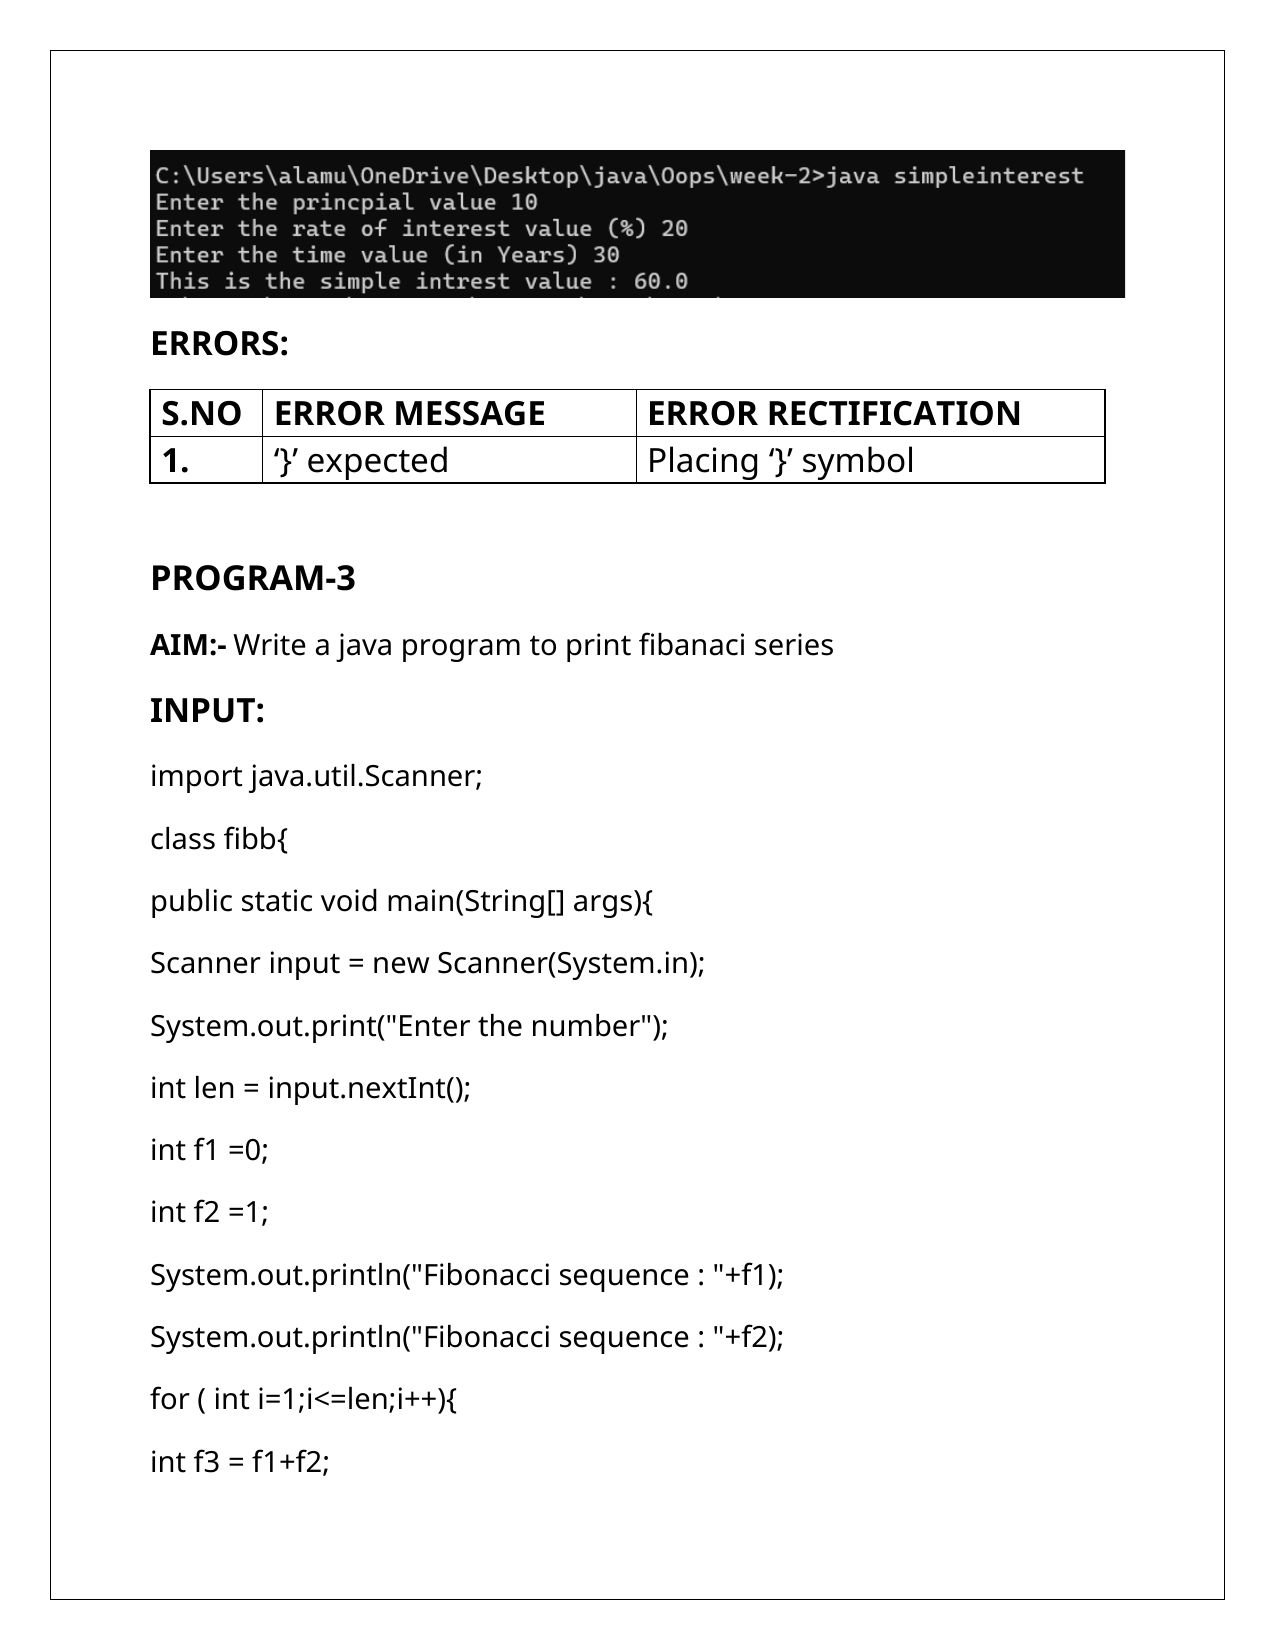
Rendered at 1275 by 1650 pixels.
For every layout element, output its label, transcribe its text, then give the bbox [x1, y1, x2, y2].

text class fibb{ [150, 818, 1125, 858]
text public static void main(String[] args){ [150, 880, 1125, 920]
text ERRORS: [150, 320, 1125, 365]
text System.out.println("Fibonacci sequence : "+f1); [150, 1254, 1125, 1294]
table_header ERROR RECTIFICATION [637, 390, 1104, 436]
text int f1 =0; [150, 1129, 1125, 1169]
text Scanner input = new Scanner(System.in); [150, 943, 1125, 982]
text System.out.print("Enter the number"); [150, 1005, 1125, 1044]
text System.out.println("Fibonacci sequence : "+f2); [150, 1316, 1125, 1356]
table_cell Placing ‘}’ symbol [637, 437, 1104, 482]
table_cell 1. [151, 437, 262, 482]
text PROGRAM-3 [150, 554, 1125, 601]
text INPUT: [150, 687, 1125, 732]
text int f2 =1; [150, 1192, 1125, 1231]
table_cell ‘}’ expected [263, 437, 636, 482]
text AIM:- Write a java program to print fibanaci series [150, 624, 1125, 664]
text int f3 = f1+f2; [150, 1441, 1125, 1481]
table_header ERROR MESSAGE [263, 390, 636, 436]
text import java.util.Scanner; [150, 756, 1125, 795]
text for ( int i=1;i<=len;i++){ [150, 1379, 1125, 1418]
text int len = input.nextInt(); [150, 1067, 1125, 1107]
table_header S.NO [151, 390, 262, 436]
